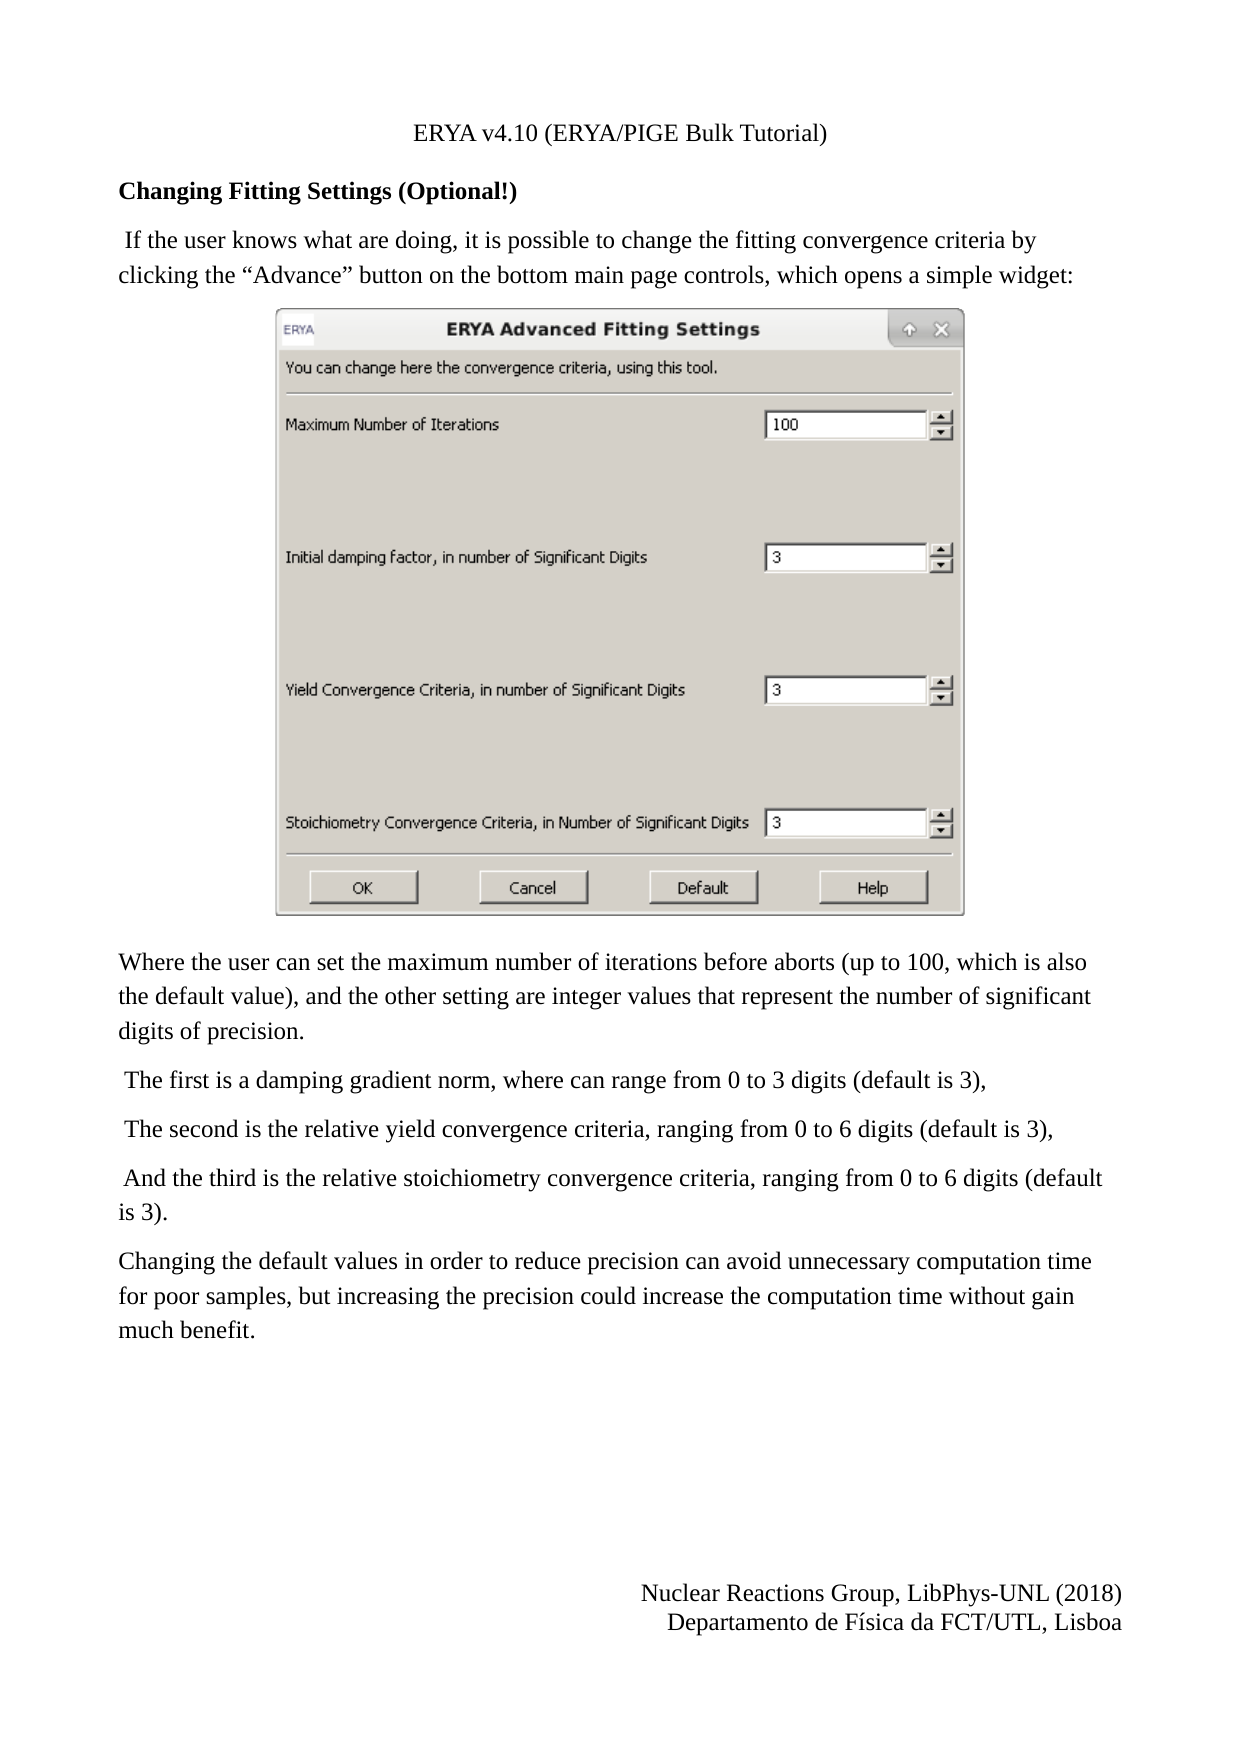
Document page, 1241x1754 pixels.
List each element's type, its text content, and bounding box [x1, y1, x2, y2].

text If the user knows what are doing, it is possible to change the fitting convergence criteria by clicking the “Advance” button on the bottom main page controls, which opens a simple widget: [118, 225, 1122, 289]
text The second is the relative yield convergence criteria, ranging from 0 to 6 digits (default is 3), [118, 1114, 1122, 1143]
picture [275, 308, 965, 916]
text Changing the default values in order to reduce precision can avoid unnecessary computation time for poor samples, but increasing the precision could increase the computation time without gain much benefit. [118, 1246, 1122, 1344]
text And the third is the relative stoichiometry convergence criteria, ranging from 0 to 6 digits (default is 3). [118, 1163, 1122, 1226]
text Where the user can set the maximum number of iterations before aborts (up to 100, which is also the default value), and the other setting are integer values that represent the number of significant digits of precision. [118, 947, 1122, 1044]
text Changing Fitting Settings (Optional!) [118, 176, 1122, 205]
text The first is a damping gradient norm, where can range from 0 to 3 digits (default is 3), [118, 1065, 1122, 1093]
